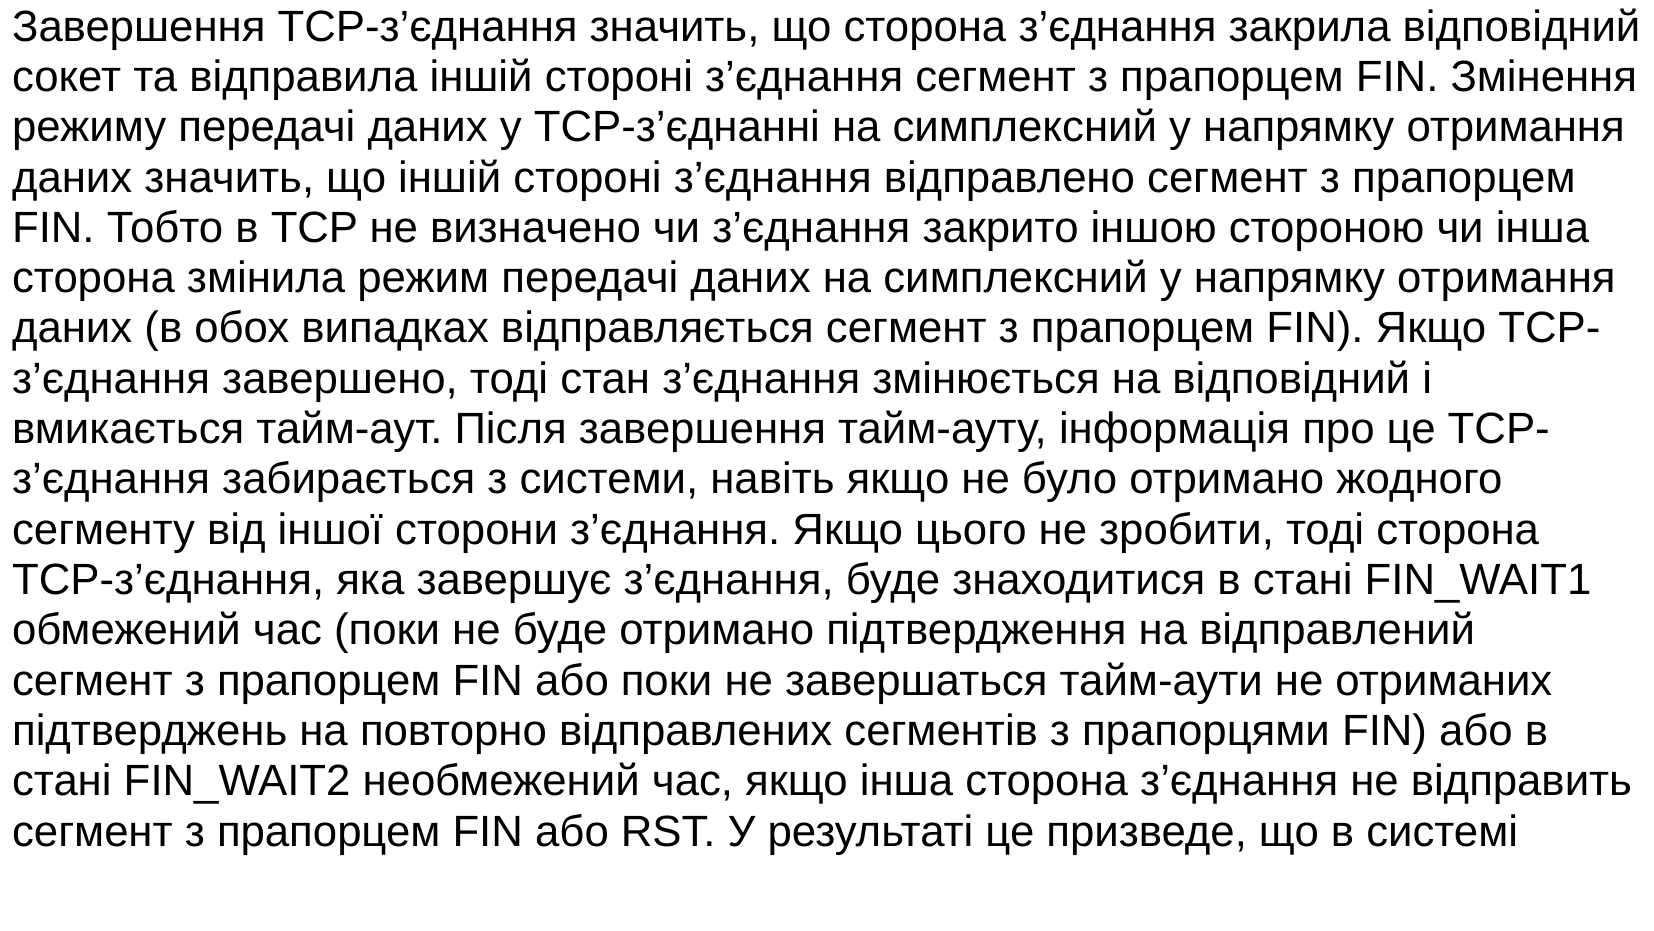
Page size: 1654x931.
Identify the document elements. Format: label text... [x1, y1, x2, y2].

text Завершення TCP-з’єднання значить, що сторона з’єднання закрила відповідний сокет та відправила іншій стороні з’єднання сегмент з прапорцем FIN. Змінення режиму передачі даних у TCP-з’єднанні на симплексний у напрямку отримання даних значить, що іншій стороні з’єднання відправлено сегмент з прапорцем FIN. Тобто в TCP не визначено чи з’єднання закрито іншою стороною чи інша сторона змінила режим передачі даних на симплексний у напрямку отримання даних (в обох випадках відправляється сегмент з прапорцем FIN). Якщо TCP-з’єднання завершено, тоді стан з’єднання змінюється на відповідний і вмикається тайм-аут. Після завершення тайм-ауту, інформація про це TCP-з’єднання забирається з системи, навіть якщо не було отримано жодного сегменту від іншої сторони з’єднання. Якщо цього не зробити, тоді сторона TCP-з’єднання, яка завершує з’єднання, буде знаходитися в стані FIN_WAIT1 обмежений час (поки не буде отримано підтвердження на відправлений сегмент з прапорцем FIN або поки не завершаться тайм-аути не отриманих підтверджень на повторно відправлених сегментів з прапорцями FIN) або в стані FIN_WAIT2 необмежений час, якщо інша сторона з’єднання не відправить сегмент з прапорцем FIN або RST. У результаті це призведе, що в системі [12, 0, 1642, 855]
